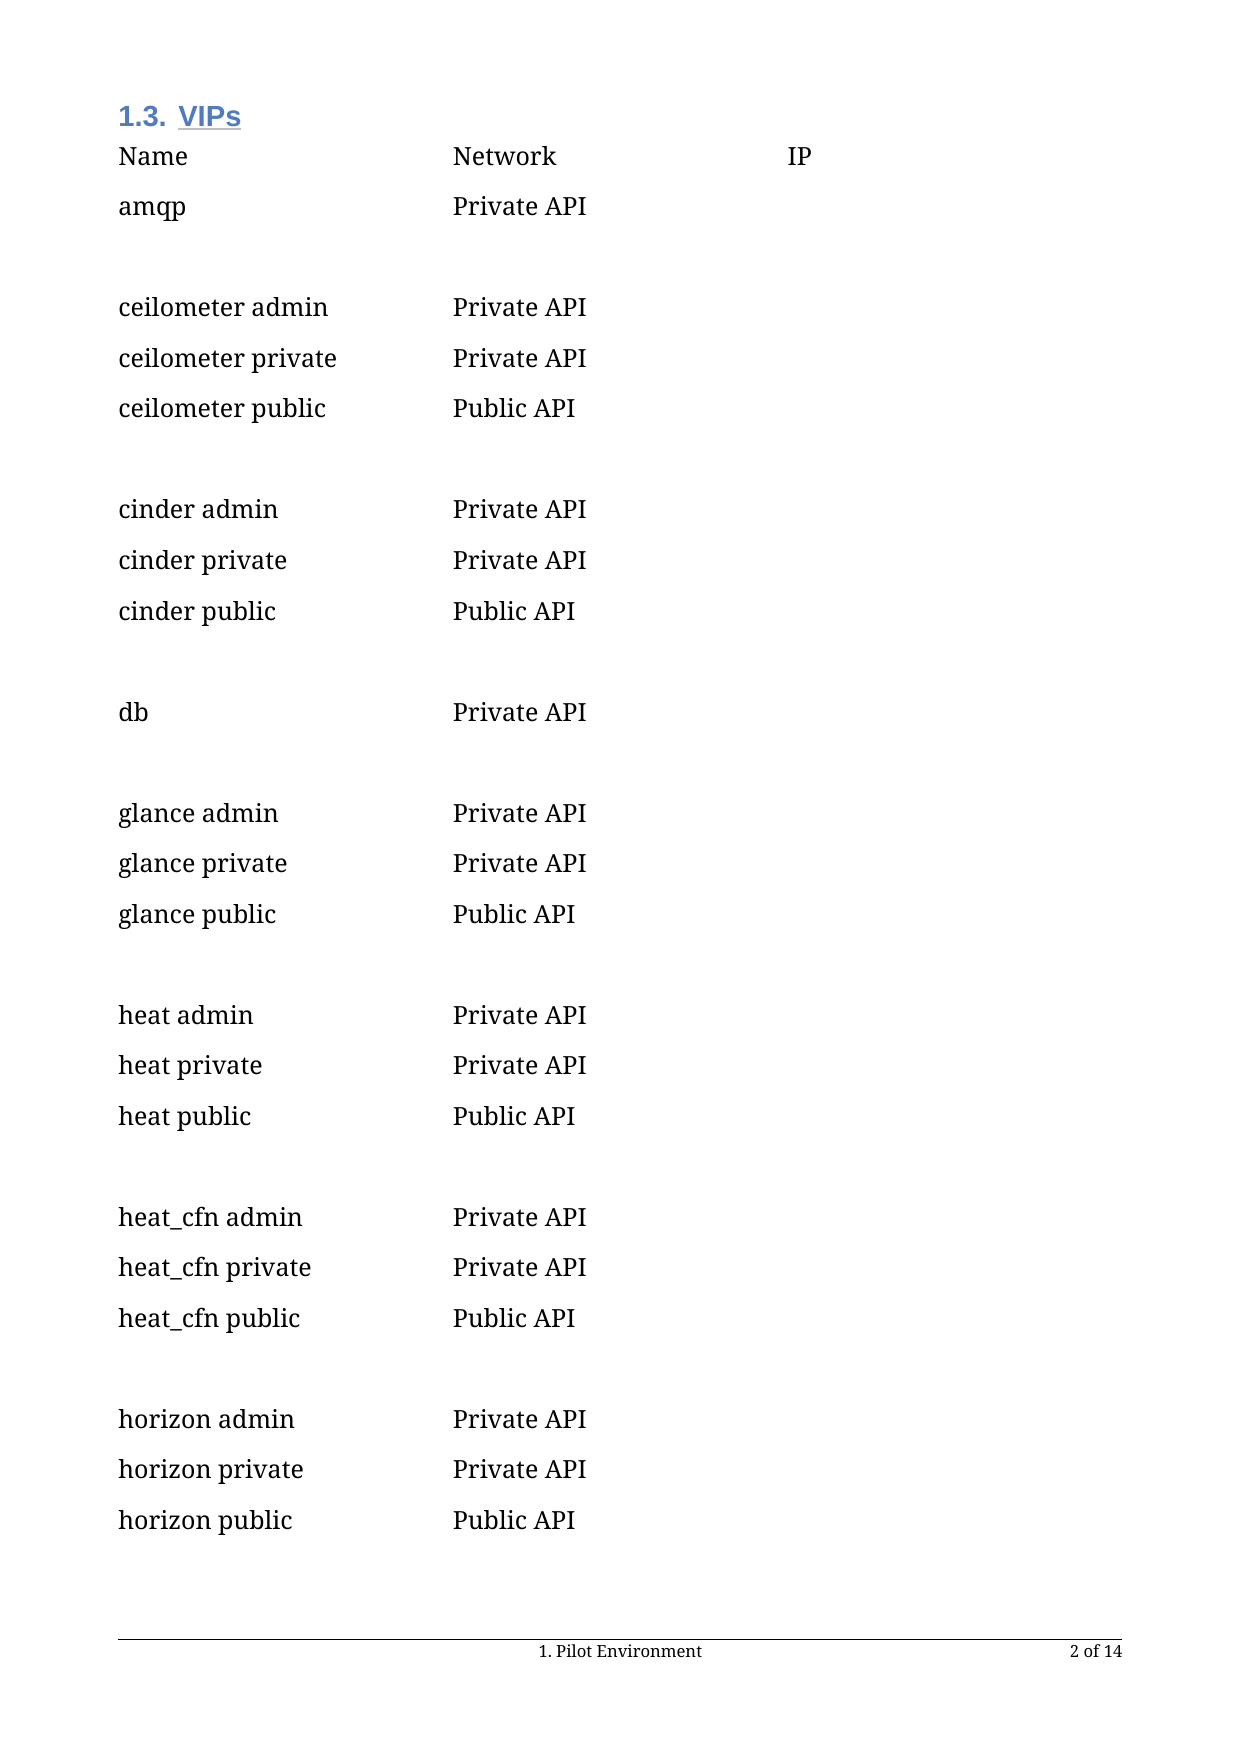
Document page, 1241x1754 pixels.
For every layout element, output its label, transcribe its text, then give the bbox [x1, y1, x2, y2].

table_cell heat_cfn private [118, 1247, 453, 1298]
table_cell Private API [453, 338, 787, 388]
table_cell ceilometer private [118, 338, 453, 388]
table_cell [118, 742, 453, 792]
table_cell cinder admin [118, 489, 453, 540]
table_cell Private API [453, 1247, 787, 1298]
table_cell glance public [118, 894, 453, 944]
table_cell Private API [453, 1197, 787, 1247]
table_cell cinder public [118, 590, 453, 641]
table_cell [118, 944, 453, 994]
table_cell [788, 1449, 1122, 1500]
table_header Name [118, 136, 453, 186]
table_cell [788, 237, 1122, 287]
table_cell [788, 944, 1122, 994]
table_cell [118, 237, 453, 287]
table_cell [788, 388, 1122, 439]
table_cell Private API [453, 995, 787, 1045]
table_cell heat public [118, 1096, 453, 1146]
table_cell [453, 641, 787, 691]
table_cell glance admin [118, 793, 453, 843]
table_cell horizon public [118, 1500, 453, 1550]
table_header Network [453, 136, 787, 186]
table_cell [788, 338, 1122, 388]
table_cell [453, 439, 787, 489]
table_cell [453, 944, 787, 994]
table_cell [453, 1348, 787, 1399]
table_cell [788, 1550, 1122, 1601]
table_cell [788, 1298, 1122, 1348]
table_cell [788, 186, 1122, 237]
table_cell [788, 1096, 1122, 1146]
table_cell ceilometer admin [118, 287, 453, 338]
table_cell Private API [453, 1449, 787, 1500]
table_cell [788, 287, 1122, 338]
table_cell [788, 793, 1122, 843]
table_cell Private API [453, 186, 787, 237]
table_cell db [118, 691, 453, 742]
table_cell Public API [453, 1500, 787, 1550]
table_cell cinder private [118, 540, 453, 590]
table_cell Private API [453, 489, 787, 540]
table_cell [788, 489, 1122, 540]
table_cell amqp [118, 186, 453, 237]
table_cell heat private [118, 1045, 453, 1096]
table_cell heat admin [118, 995, 453, 1045]
table_cell [788, 1399, 1122, 1449]
table_cell [118, 1550, 453, 1601]
table_cell Private API [453, 1045, 787, 1096]
table_cell [118, 1348, 453, 1399]
table_cell Public API [453, 1096, 787, 1146]
table_cell [788, 1500, 1122, 1550]
table_cell Private API [453, 540, 787, 590]
table_cell [453, 1146, 787, 1197]
table_cell [453, 237, 787, 287]
table_cell [788, 843, 1122, 893]
table_cell horizon private [118, 1449, 453, 1500]
table_cell Public API [453, 388, 787, 439]
table_cell [788, 439, 1122, 489]
table_cell [788, 1247, 1122, 1298]
table_cell [788, 742, 1122, 792]
table_cell Public API [453, 590, 787, 641]
table_cell [118, 439, 453, 489]
table_cell [788, 1348, 1122, 1399]
table_cell [788, 1045, 1122, 1096]
table_cell Private API [453, 287, 787, 338]
table_cell [118, 641, 453, 691]
table_cell [788, 1197, 1122, 1247]
table_cell [788, 995, 1122, 1045]
table_cell [118, 1146, 453, 1197]
table_cell [453, 1550, 787, 1601]
table_cell heat_cfn admin [118, 1197, 453, 1247]
table_cell horizon admin [118, 1399, 453, 1449]
table_cell Private API [453, 793, 787, 843]
table_cell glance private [118, 843, 453, 893]
table_cell [788, 540, 1122, 590]
table_cell Private API [453, 1399, 787, 1449]
table_cell ceilometer public [118, 388, 453, 439]
table_header IP [788, 136, 1122, 186]
table_cell Private API [453, 691, 787, 742]
table_cell Private API [453, 843, 787, 893]
table_cell [788, 590, 1122, 641]
table_cell [788, 894, 1122, 944]
table_cell [453, 742, 787, 792]
table_cell [788, 641, 1122, 691]
table_cell heat_cfn public [118, 1298, 453, 1348]
table_cell [788, 1146, 1122, 1197]
table_cell Public API [453, 1298, 787, 1348]
subtitle VIPs [118, 99, 1122, 133]
table_cell Public API [453, 894, 787, 944]
table_cell [788, 691, 1122, 742]
